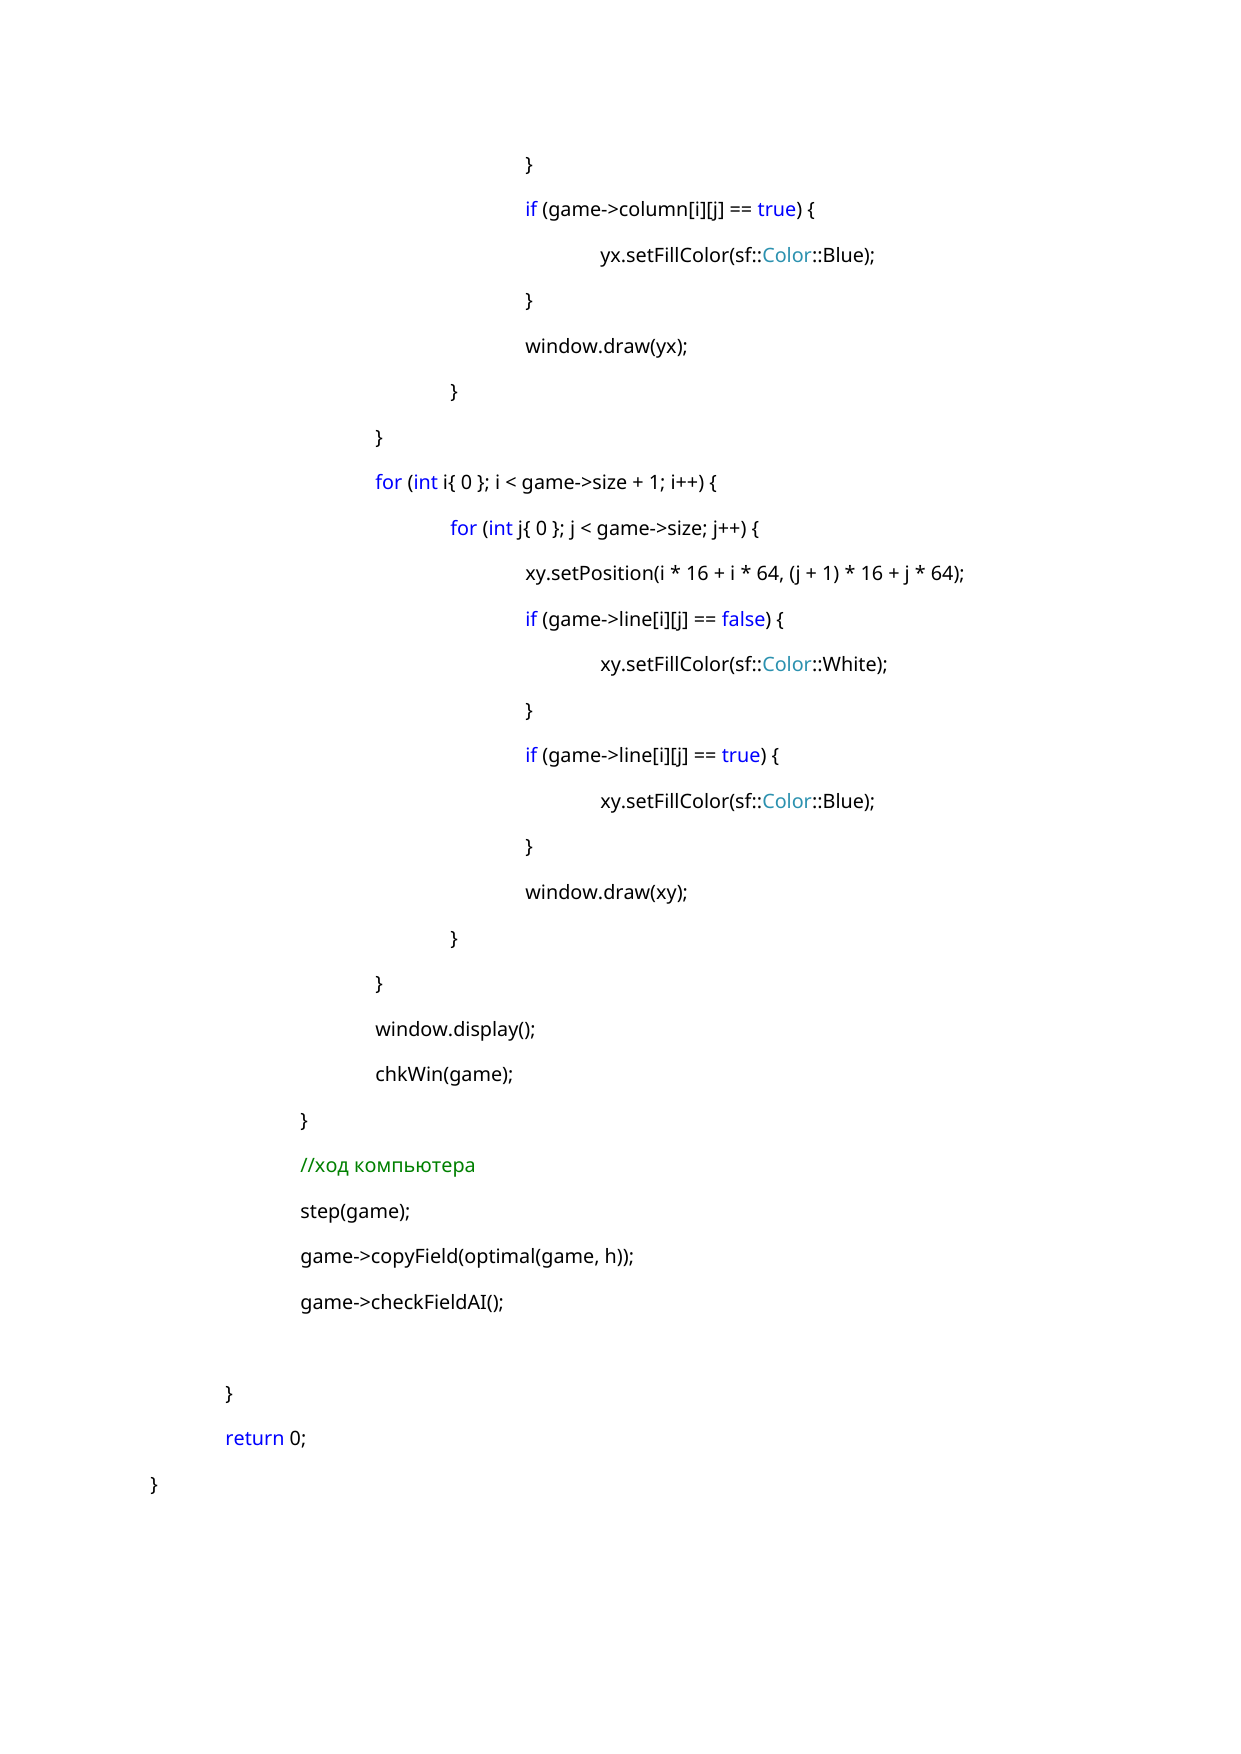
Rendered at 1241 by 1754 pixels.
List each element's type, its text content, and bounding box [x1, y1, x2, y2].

text return 0; [150, 1424, 1082, 1451]
text window.draw(xy); [150, 878, 1082, 905]
text } [150, 969, 1082, 996]
text xy.setFillColor(sf::Color::White); [150, 651, 1082, 678]
text chkWin(game); [150, 1060, 1082, 1087]
text } [150, 1470, 1080, 1497]
text for (int i{ 0 }; i < game->size + 1; i++) { [150, 468, 1082, 496]
text if (game->line[i][j] == true) { [150, 742, 1082, 769]
text } [150, 924, 1082, 951]
text } [150, 286, 1082, 313]
text } [150, 1379, 1082, 1406]
text } [150, 696, 1082, 723]
text game->copyField(optimal(game, h)); [150, 1242, 1082, 1269]
text step(game); [150, 1197, 1082, 1224]
text xy.setFillColor(sf::Color::Blue); [150, 787, 1082, 814]
text window.draw(yx); [150, 332, 1082, 359]
text } [150, 377, 1082, 404]
text } [150, 423, 1082, 450]
text //ход компьютера [150, 1151, 1082, 1178]
text } [150, 833, 1082, 860]
text yx.setFillColor(sf::Color::Blue); [150, 241, 1082, 268]
text game->checkFieldAI(); [150, 1288, 1082, 1315]
text if (game->column[i][j] == true) { [150, 195, 1082, 222]
text window.display(); [150, 1015, 1082, 1042]
text if (game->line[i][j] == false) { [150, 605, 1082, 632]
text xy.setPosition(i * 16 + i * 64, (j + 1) * 16 + j * 64); [150, 559, 1082, 587]
text } [150, 150, 1082, 177]
text } [150, 1106, 1082, 1133]
text for (int j{ 0 }; j < game->size; j++) { [150, 514, 1082, 541]
